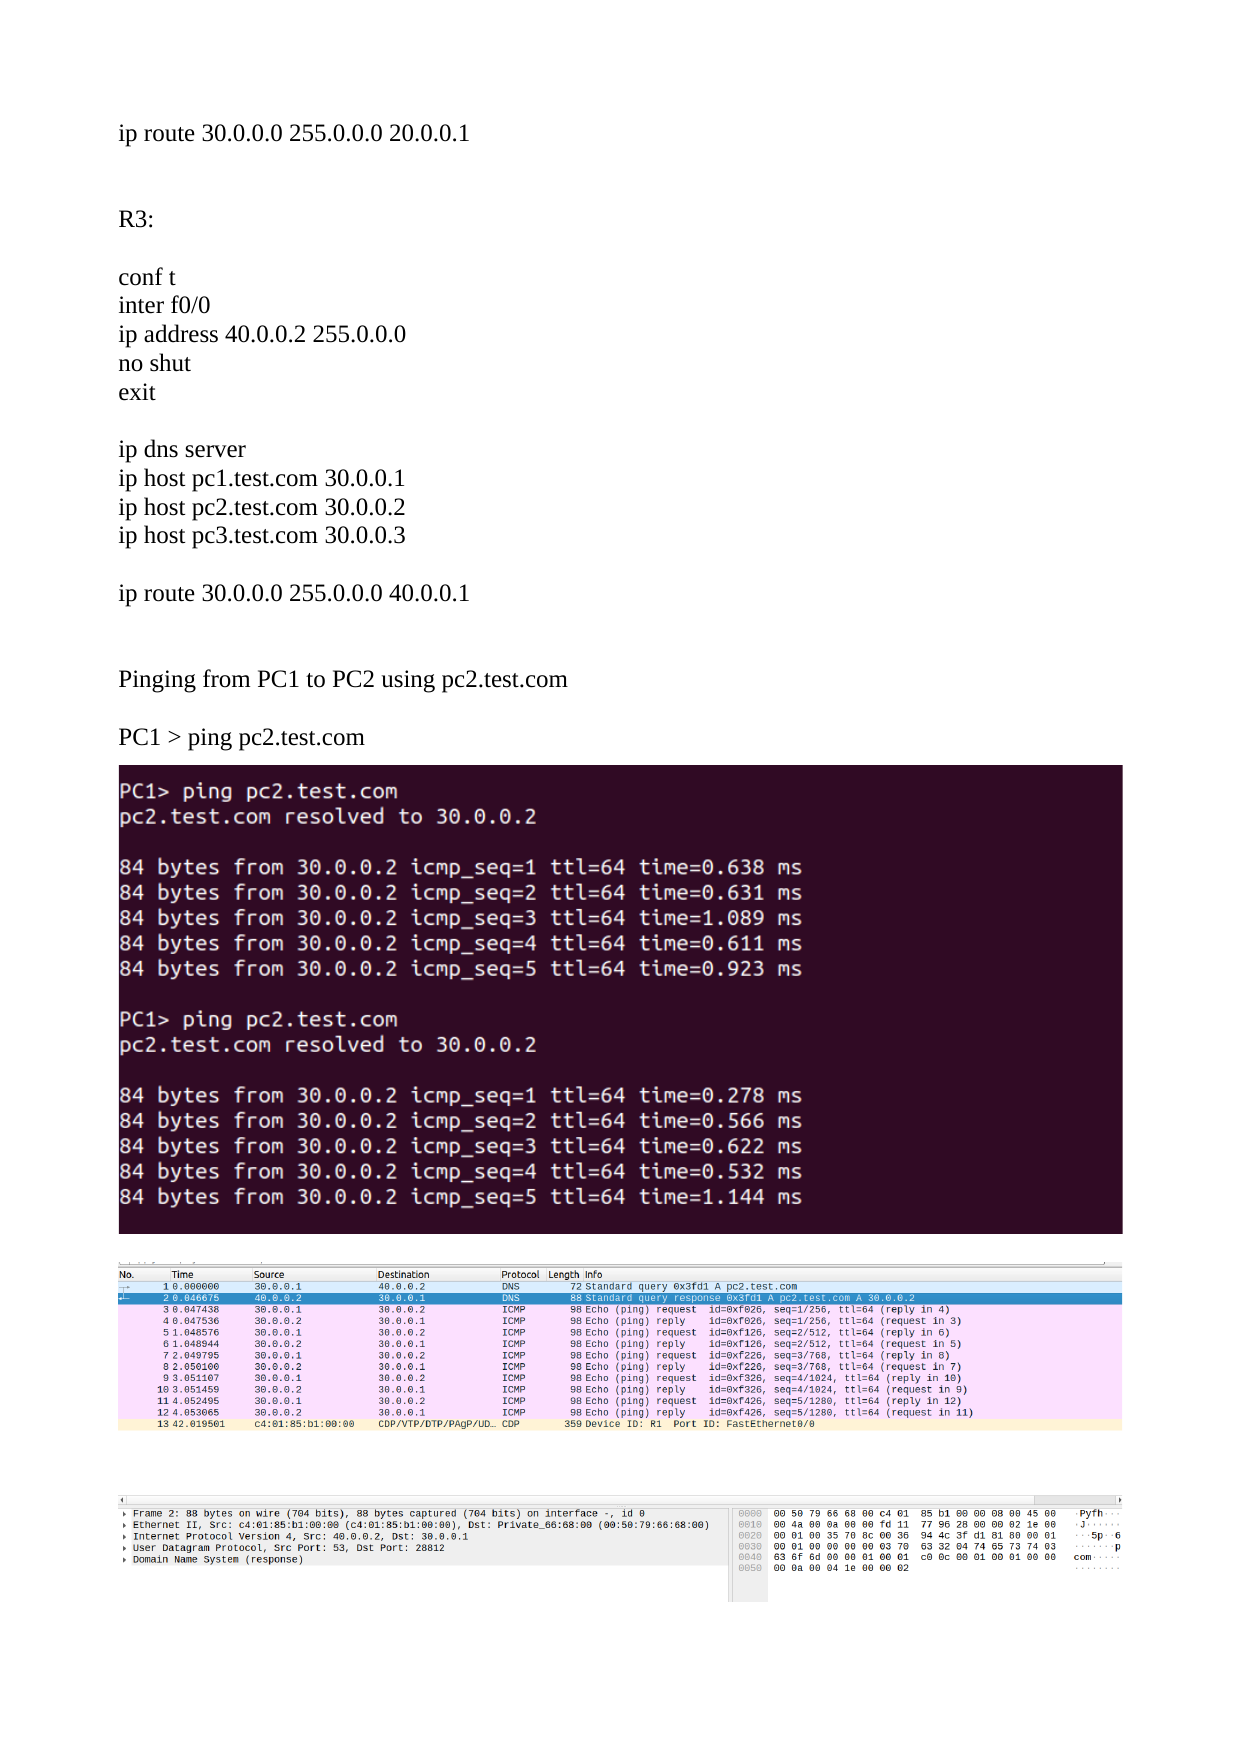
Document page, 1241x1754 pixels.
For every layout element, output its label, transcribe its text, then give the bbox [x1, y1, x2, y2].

text exit [118, 377, 1122, 406]
text PC1 > ping pc2.test.com [118, 722, 1122, 751]
text ip host pc2.test.com 30.0.0.2 [118, 492, 1122, 521]
text Pinging from PC1 to PC2 using pc2.test.com [118, 664, 1122, 693]
text ip route 30.0.0.0 255.0.0.0 40.0.0.1 [118, 578, 1122, 607]
text ip host pc3.test.com 30.0.0.3 [118, 521, 1122, 549]
text ip address 40.0.0.2 255.0.0.0 [118, 319, 1122, 348]
text conf t [118, 262, 1122, 291]
text ip host pc1.test.com 30.0.0.1 [118, 463, 1122, 492]
picture [118, 765, 1123, 1234]
text inter f0/0 [118, 291, 1122, 319]
text ip route 30.0.0.0 255.0.0.0 20.0.0.1 [118, 118, 1122, 147]
text R3: [118, 204, 1122, 233]
text ip dns server [118, 434, 1122, 463]
picture [118, 1262, 1123, 1602]
text no shut [118, 348, 1122, 377]
